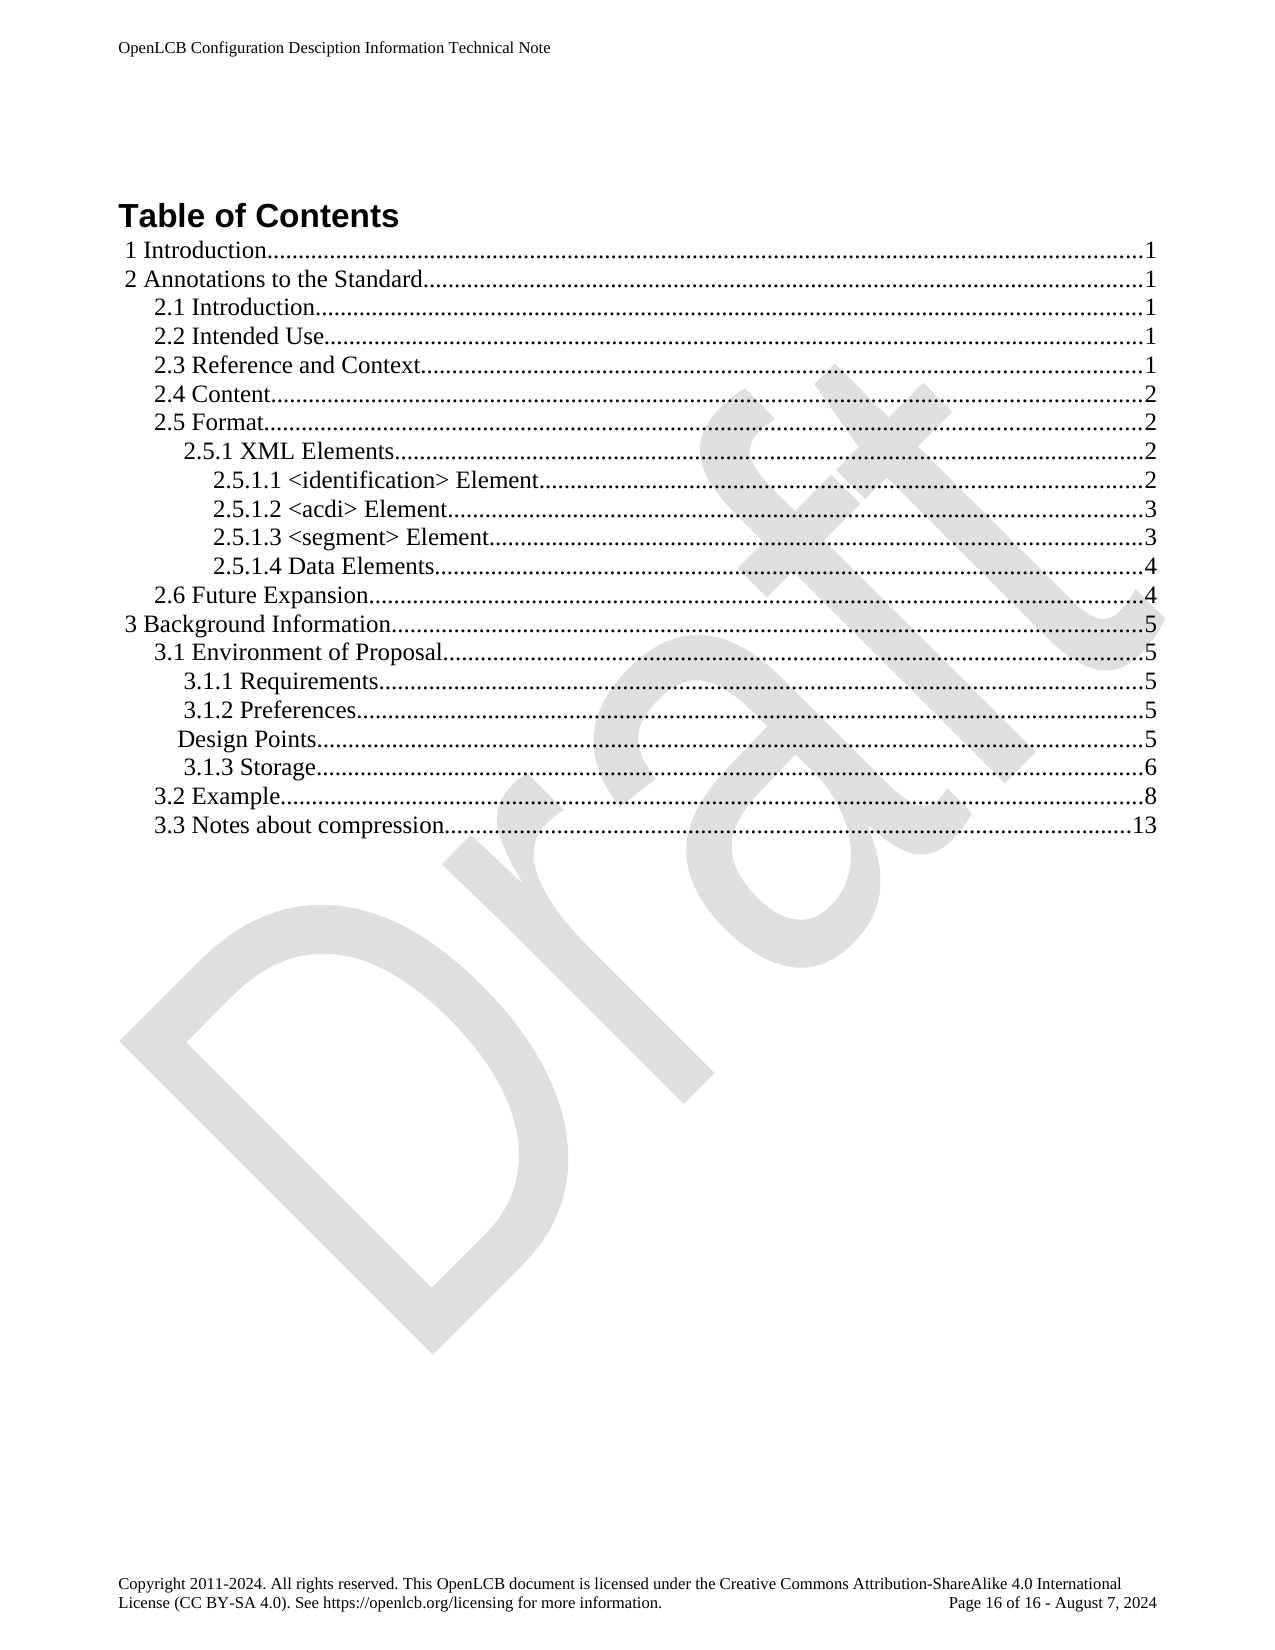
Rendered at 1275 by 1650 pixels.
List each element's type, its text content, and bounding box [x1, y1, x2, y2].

text Design Points 5 [829, 724, 972, 752]
text 2.2 Intended Use 1 [148, 321, 1157, 350]
text 3.1 Environment of Proposal 5 [720, 637, 886, 666]
text 2.5.1.3 <segment> Element 3 [207, 522, 762, 551]
text 2.6 Future Expansion 4 [1053, 580, 1157, 609]
text 2.4 Content 2 [148, 379, 829, 407]
text 2.5.1.2 <acdi> Element 3 [779, 494, 810, 510]
text 3.1.3 Storage 6 [177, 752, 602, 781]
text 3.3 Notes about compression 13 [733, 810, 849, 839]
text 1 Introduction 1 [118, 235, 1157, 264]
text 3.1.3 Storage 6 [641, 752, 741, 781]
text 3.1.3 Storage 6 [1008, 752, 1157, 781]
text 2.6 Future Expansion 4 [865, 580, 1017, 609]
text 3 Background Information 5 [894, 609, 1045, 637]
text 2.5.1.1 <identification> Element 2 [755, 465, 859, 494]
text 3.3 Notes about compression 13 [148, 810, 500, 839]
text 3.1.2 Preferences 5 [642, 695, 764, 724]
text 3.1.1 Requirements 5 [665, 681, 731, 695]
text 3.2 Example 8 [746, 781, 839, 810]
text 2.4 Content 2 [852, 379, 1157, 407]
text 2.5.1.1 <identification> Element 2 [207, 465, 717, 494]
text 3.1.1 Requirements 5 [177, 666, 630, 695]
text 2.1 Introduction 1 [148, 292, 1157, 321]
text 3.1.3 Storage 6 [857, 752, 1001, 781]
text 3.1.2 Preferences 5 [177, 695, 606, 724]
text 3.2 Example 8 [537, 781, 715, 810]
text 2.5 Format 2 [930, 407, 1157, 436]
text 2 Annotations to the Standard 1 [118, 264, 1157, 292]
text 2.5.1.3 <segment> Element 3 [995, 522, 1157, 551]
text 3.1.1 Requirements 5 [771, 666, 915, 695]
text 3.2 Example 8 [886, 781, 1157, 810]
text 2.5.1.4 Data Elements 4 [836, 551, 988, 580]
text 3.1.2 Preferences 5 [800, 695, 944, 724]
text 3.1.3 Storage 6 [772, 755, 820, 781]
text 3.1.2 Preferences 5 [980, 695, 1157, 724]
text 2.5 Format 2 [148, 407, 719, 436]
text 2.5.1 XML Elements 2 [177, 436, 701, 465]
text 2.6 Future Expansion 4 [148, 580, 829, 609]
text 2.5.1.4 Data Elements 4 [1024, 551, 1157, 580]
text Design Points 5 [639, 724, 766, 752]
text 3.1 Environment of Proposal 5 [922, 637, 1083, 666]
text 2.5.1 XML Elements 2 [750, 436, 858, 465]
text 2.3 Reference and Context 1 [148, 350, 1157, 379]
text Design Points 5 [1009, 724, 1157, 752]
text 3 Background Information 5 [118, 609, 857, 637]
text Design Points 5 [177, 724, 595, 752]
text 3.2 Example 8 [148, 781, 515, 810]
text 3.3 Notes about compression 13 [954, 810, 1157, 839]
text 2.5.1.2 <acdi> Element 3 [967, 494, 1157, 522]
text 2.5.1.3 <segment> Element 3 [825, 522, 959, 551]
text 2.5.1.2 <acdi> Element 3 [844, 494, 930, 522]
text 2.5.1.1 <identification> Element 2 [938, 465, 1157, 494]
text 3.1 Environment of Proposal 5 [1127, 637, 1157, 666]
text 2.5.1 XML Elements 2 [919, 436, 1157, 465]
text 2.5.1.2 <acdi> Element 3 [207, 494, 742, 522]
subtitle Table of Contents [118, 196, 1157, 235]
text 3.1.1 Requirements 5 [951, 666, 1157, 695]
text 2.5 Format 2 [757, 407, 850, 436]
text 3.1 Environment of Proposal 5 [148, 637, 676, 666]
text 2.5.1.4 Data Elements 4 [207, 551, 753, 580]
text 3.3 Notes about compression 13 [537, 810, 696, 839]
